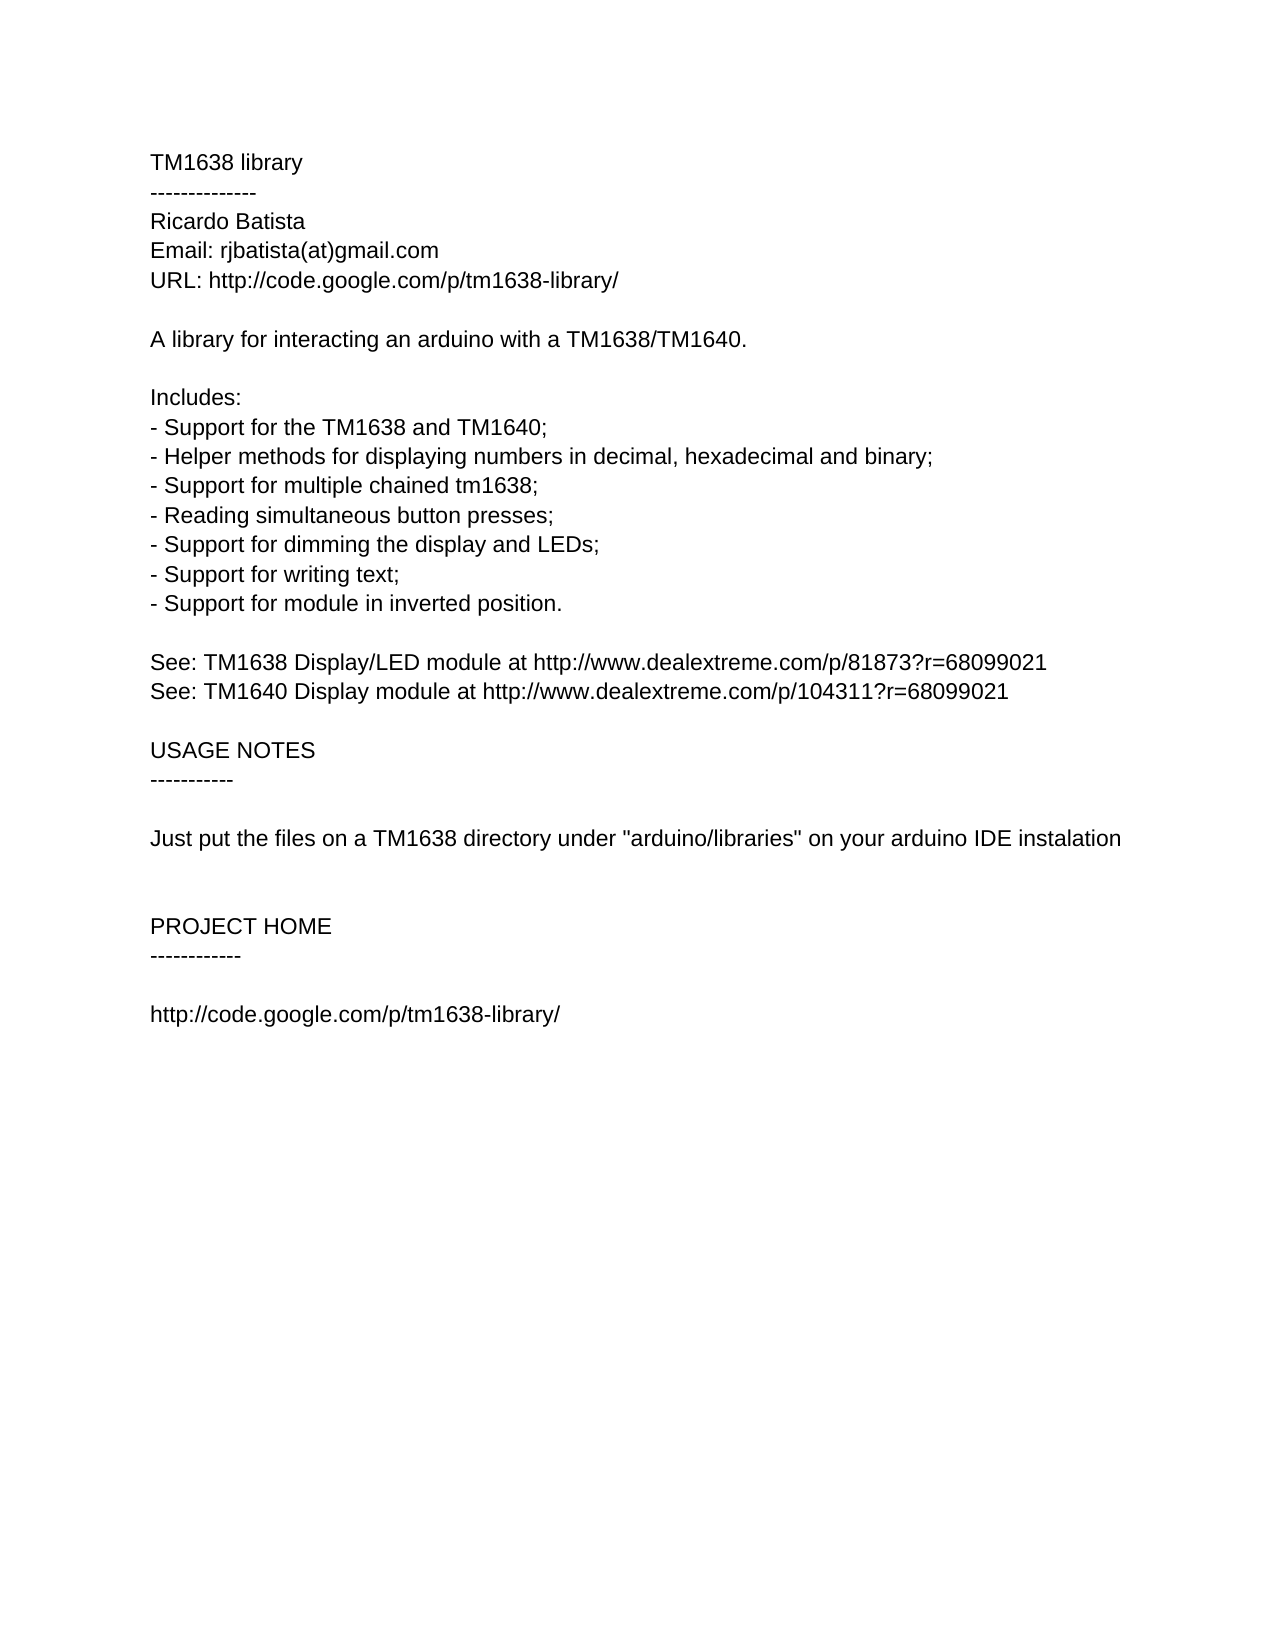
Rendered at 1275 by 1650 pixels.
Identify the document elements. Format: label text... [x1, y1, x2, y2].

text -------------- [150, 179, 1125, 205]
text TM1638 library [150, 150, 1125, 176]
text - Support for writing text; [150, 561, 1125, 587]
text Just put the files on a TM1638 directory under "arduino/libraries" on your arduino IDE instalation [150, 826, 1125, 851]
text http://code.google.com/p/tm1638-library/ [150, 1002, 1125, 1027]
text ------------ [150, 943, 1125, 969]
text Email: rjbatista(at)gmail.com [150, 238, 1125, 264]
text Includes: [150, 385, 1125, 411]
text URL: http://code.google.com/p/tm1638-library/ [150, 267, 1125, 293]
text See: TM1640 Display module at http://www.dealextreme.com/p/104311?r=68099021 [150, 679, 1125, 704]
text ----------- [150, 767, 1125, 792]
text - Support for multiple chained tm1638; [150, 473, 1125, 499]
text USAGE NOTES [150, 737, 1125, 763]
text - Reading simultaneous button presses; [150, 502, 1125, 528]
text Ricardo Batista [150, 209, 1125, 234]
text See: TM1638 Display/LED module at http://www.dealextreme.com/p/81873?r=68099021 [150, 649, 1125, 675]
text PROJECT HOME [150, 914, 1125, 939]
text - Support for the TM1638 and TM1640; [150, 414, 1125, 440]
text - Helper methods for displaying numbers in decimal, hexadecimal and binary; [150, 444, 1125, 469]
text A library for interacting an arduino with a TM1638/TM1640. [150, 326, 1125, 352]
text - Support for module in inverted position. [150, 591, 1125, 616]
text - Support for dimming the display and LEDs; [150, 532, 1125, 557]
